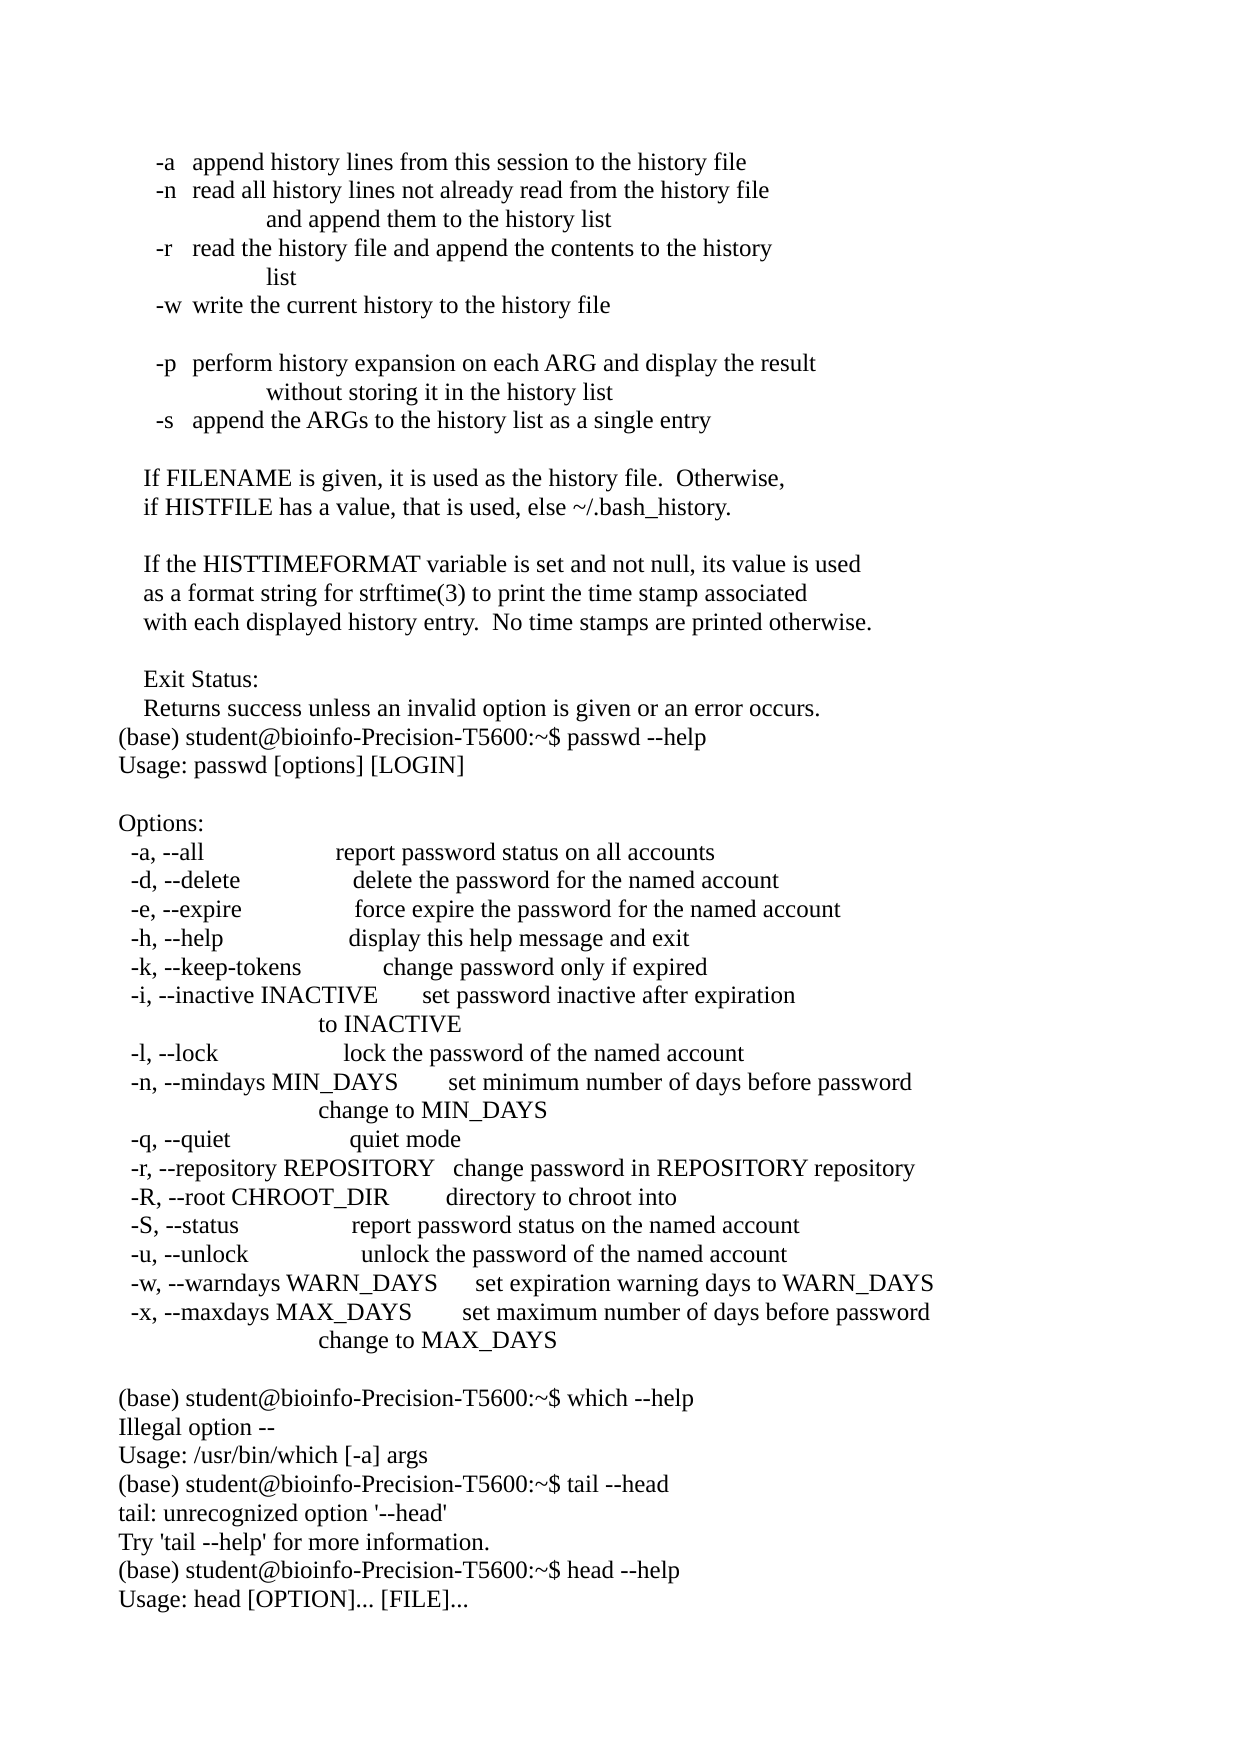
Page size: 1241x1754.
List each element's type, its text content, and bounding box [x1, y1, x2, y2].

text tail: unrecognized option '--head' [118, 1498, 1122, 1527]
text -w, --warndays WARN_DAYS set expiration warning days to WARN_DAYS [118, 1268, 1122, 1297]
text -e, --expire force expire the password for the named account [118, 894, 1122, 923]
text Usage: passwd [options] [LOGIN] [118, 751, 1122, 779]
text -a append history lines from this session to the history file [118, 147, 1122, 176]
text if HISTFILE has a value, that is used, else ~/.bash_history. [118, 492, 1122, 521]
text -d, --delete delete the password for the named account [118, 866, 1122, 894]
text -x, --maxdays MAX_DAYS set maximum number of days before password [118, 1297, 1122, 1326]
text -a, --all report password status on all accounts [118, 837, 1122, 866]
text Illegal option -- [118, 1412, 1122, 1441]
text -l, --lock lock the password of the named account [118, 1038, 1122, 1067]
text Exit Status: [118, 664, 1122, 693]
text and append them to the history list [118, 204, 1122, 233]
text (base) student@bioinfo-Precision-T5600:~$ passwd --help [118, 722, 1122, 751]
text -s append the ARGs to the history list as a single entry [118, 406, 1122, 434]
text -p perform history expansion on each ARG and display the result [118, 348, 1122, 377]
text as a format string for strftime(3) to print the time stamp associated [118, 578, 1122, 607]
text Options: [118, 808, 1122, 837]
text -u, --unlock unlock the password of the named account [118, 1239, 1122, 1268]
text (base) student@bioinfo-Precision-T5600:~$ which --help [118, 1383, 1122, 1412]
text (base) student@bioinfo-Precision-T5600:~$ tail --head [118, 1469, 1122, 1498]
text -h, --help display this help message and exit [118, 923, 1122, 952]
text Usage: /usr/bin/which [-a] args [118, 1441, 1122, 1469]
text -S, --status report password status on the named account [118, 1211, 1122, 1239]
text -i, --inactive INACTIVE set password inactive after expiration [118, 981, 1122, 1009]
text -q, --quiet quiet mode [118, 1124, 1122, 1153]
text If the HISTTIMEFORMAT variable is set and not null, its value is used [118, 549, 1122, 578]
text list [118, 262, 1122, 291]
text -r, --repository REPOSITORY change password in REPOSITORY repository [118, 1153, 1122, 1182]
text with each displayed history entry. No time stamps are printed otherwise. [118, 607, 1122, 636]
text -w write the current history to the history file [118, 291, 1122, 319]
text -n read all history lines not already read from the history file [118, 176, 1122, 204]
text (base) student@bioinfo-Precision-T5600:~$ head --help [118, 1556, 1122, 1584]
text Try 'tail --help' for more information. [118, 1527, 1122, 1556]
text -r read the history file and append the contents to the history [118, 233, 1122, 262]
text Returns success unless an invalid option is given or an error occurs. [118, 693, 1122, 722]
text Usage: head [OPTION]... [FILE]... [118, 1584, 1122, 1613]
text change to MIN_DAYS [118, 1096, 1122, 1124]
text to INACTIVE [118, 1009, 1122, 1038]
text -n, --mindays MIN_DAYS set minimum number of days before password [118, 1067, 1122, 1096]
text -R, --root CHROOT_DIR directory to chroot into [118, 1182, 1122, 1211]
text -k, --keep-tokens change password only if expired [118, 952, 1122, 981]
text If FILENAME is given, it is used as the history file. Otherwise, [118, 463, 1122, 492]
text without storing it in the history list [118, 377, 1122, 406]
text change to MAX_DAYS [118, 1326, 1122, 1354]
